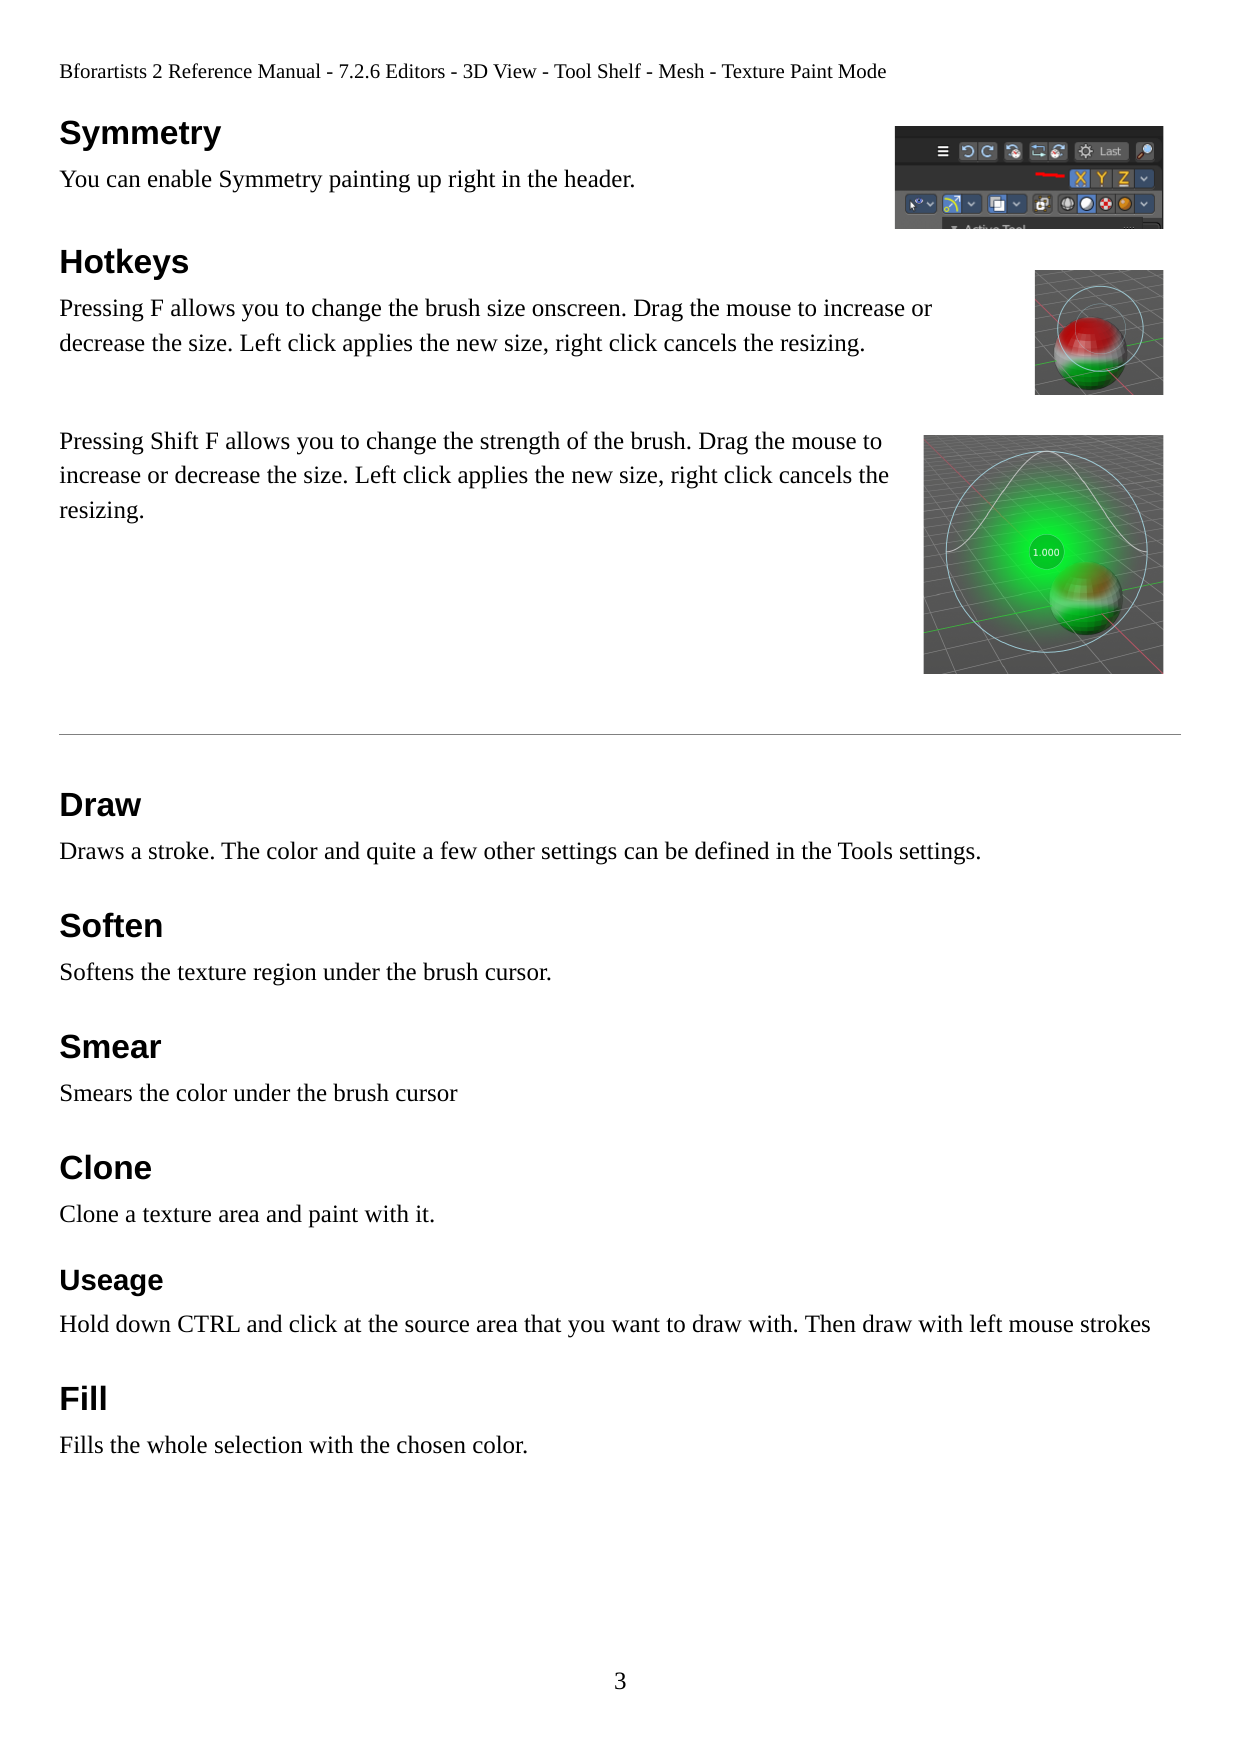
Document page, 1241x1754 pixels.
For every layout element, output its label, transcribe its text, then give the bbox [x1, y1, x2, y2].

text Clone a texture area and paint with it. [59, 1199, 1181, 1228]
subtitle Useage [59, 1263, 1181, 1296]
subtitle Draw [59, 785, 1181, 823]
text Smears the color under the brush cursor [59, 1078, 1181, 1107]
subtitle Smear [59, 1027, 1181, 1066]
picture [1034, 270, 1164, 395]
text Pressing Shift F allows you to change the strength of the brush. Drag the mouse to increase or decrease the size. Left click applies the new size, right click cancels the resizing. [59, 426, 1181, 523]
text Softens the texture region under the brush cursor. [59, 957, 1181, 986]
subtitle Fill [59, 1379, 1181, 1417]
subtitle Clone [59, 1148, 1181, 1187]
text Draws a stroke. The color and quite a few other settings can be defined in the Tools settings. [59, 836, 1181, 865]
text Pressing F allows you to change the brush size onscreen. Drag the mouse to increase or decrease the size. Left click applies the new size, right click cancels the resizing. [59, 293, 1034, 356]
text You can enable Symmetry painting up right in the header. [59, 164, 894, 192]
subtitle Hotkeys [59, 242, 1181, 281]
picture [894, 126, 1164, 229]
text Fills the whole selection with the chosen color. [59, 1430, 1181, 1459]
picture [923, 435, 1164, 674]
text Hold down CTRL and click at the source area that you want to draw with. Then draw with left mouse strokes [59, 1309, 1181, 1338]
subtitle Symmetry [59, 113, 1181, 151]
subtitle Soften [59, 906, 1181, 944]
